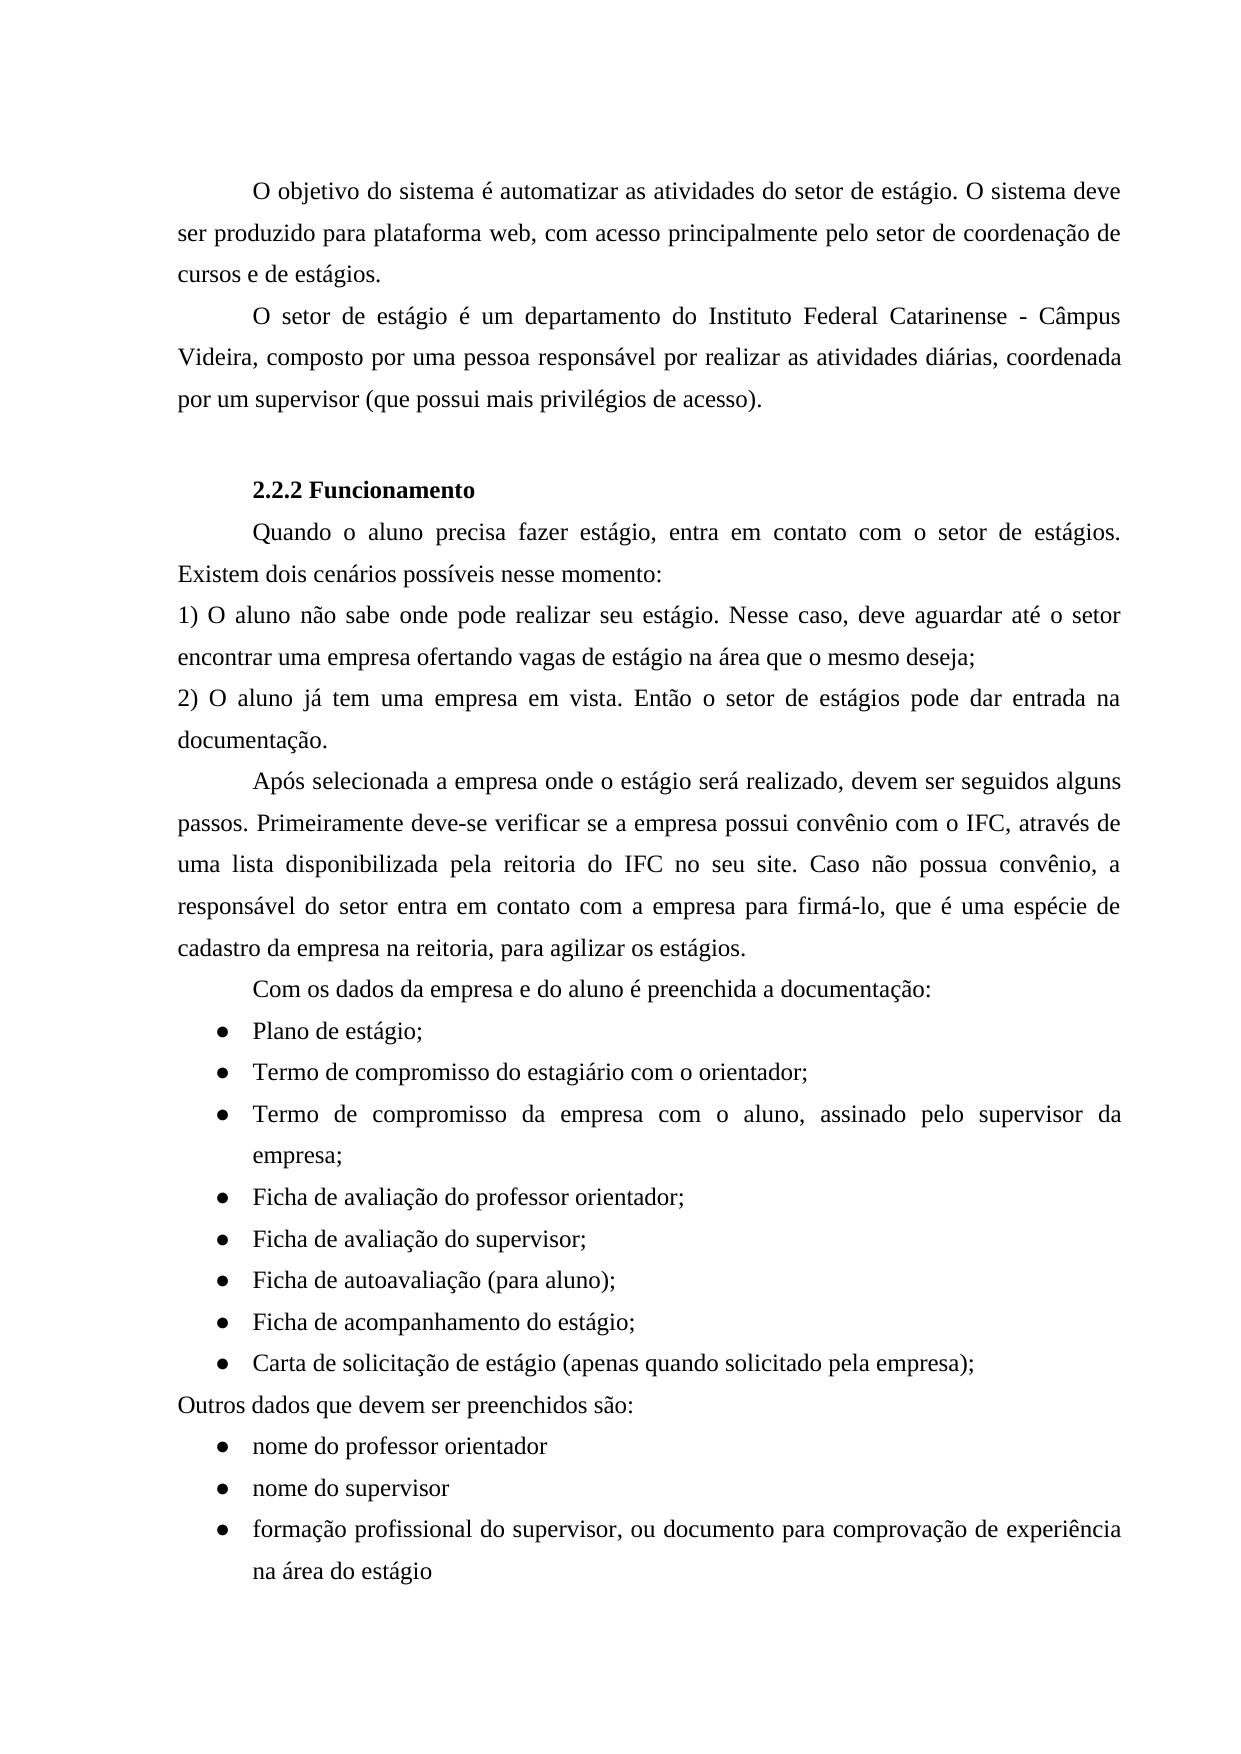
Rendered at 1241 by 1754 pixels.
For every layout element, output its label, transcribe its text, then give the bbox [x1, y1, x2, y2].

list Ficha de avaliação do supervisor; [215, 1225, 1122, 1252]
list nome do professor orientador [215, 1432, 1122, 1460]
text O objetivo do sistema é automatizar as atividades do setor de estágio. O sistema deve ser produzido para plataforma web, com acesso principalmente pelo setor de coordenação de cursos e de estágios. [177, 177, 1122, 288]
text Após selecionada a empresa onde o estágio será realizado, devem ser seguidos alguns passos. Primeiramente deve-se verificar se a empresa possui convênio com o IFC, através de uma lista disponibilizada pela reitoria do IFC no seu site. Caso não possua convênio, a responsável do setor entra em contato com a empresa para firmá-lo, que é uma espécie de cadastro da empresa na reitoria, para agilizar os estágios. [177, 767, 1122, 961]
list nome do supervisor [215, 1474, 1122, 1502]
list formação profissional do supervisor, ou documento para comprovação de experiência na área do estágio [215, 1516, 1122, 1585]
text 2) O aluno já tem uma empresa em vista. Então o setor de estágios pode dar entrada na documentação. [177, 684, 1122, 754]
subtitle 2.2.2 Funcionamento [177, 477, 1122, 504]
text Com os dados da empresa e do aluno é preenchida a documentação: [177, 975, 1122, 1003]
list Termo de compromisso da empresa com o aluno, assinado pelo supervisor da empresa; [215, 1100, 1122, 1169]
text Outros dados que devem ser preenchidos são: [177, 1391, 1122, 1419]
list Termo de compromisso do estagiário com o orientador; [215, 1058, 1122, 1086]
list Ficha de avaliação do professor orientador; [215, 1183, 1122, 1211]
list Ficha de acompanhamento do estágio; [215, 1308, 1122, 1336]
text 1) O aluno não sabe onde pode realizar seu estágio. Nesse caso, deve aguardar até o setor encontrar uma empresa ofertando vagas de estágio na área que o mesmo deseja; [177, 601, 1122, 671]
text O setor de estágio é um departamento do Instituto Federal Catarinense - Câmpus Videira, composto por uma pessoa responsável por realizar as atividades diárias, coordenada por um supervisor (que possui mais privilégios de acesso). [177, 302, 1122, 413]
text Quando o aluno precisa fazer estágio, entra em contato com o setor de estágios. Existem dois cenários possíveis nesse momento: [177, 518, 1122, 587]
list Ficha de autoavaliação (para aluno); [215, 1266, 1122, 1294]
list Carta de solicitação de estágio (apenas quando solicitado pela empresa); [215, 1349, 1122, 1377]
list Plano de estágio; [215, 1017, 1122, 1044]
